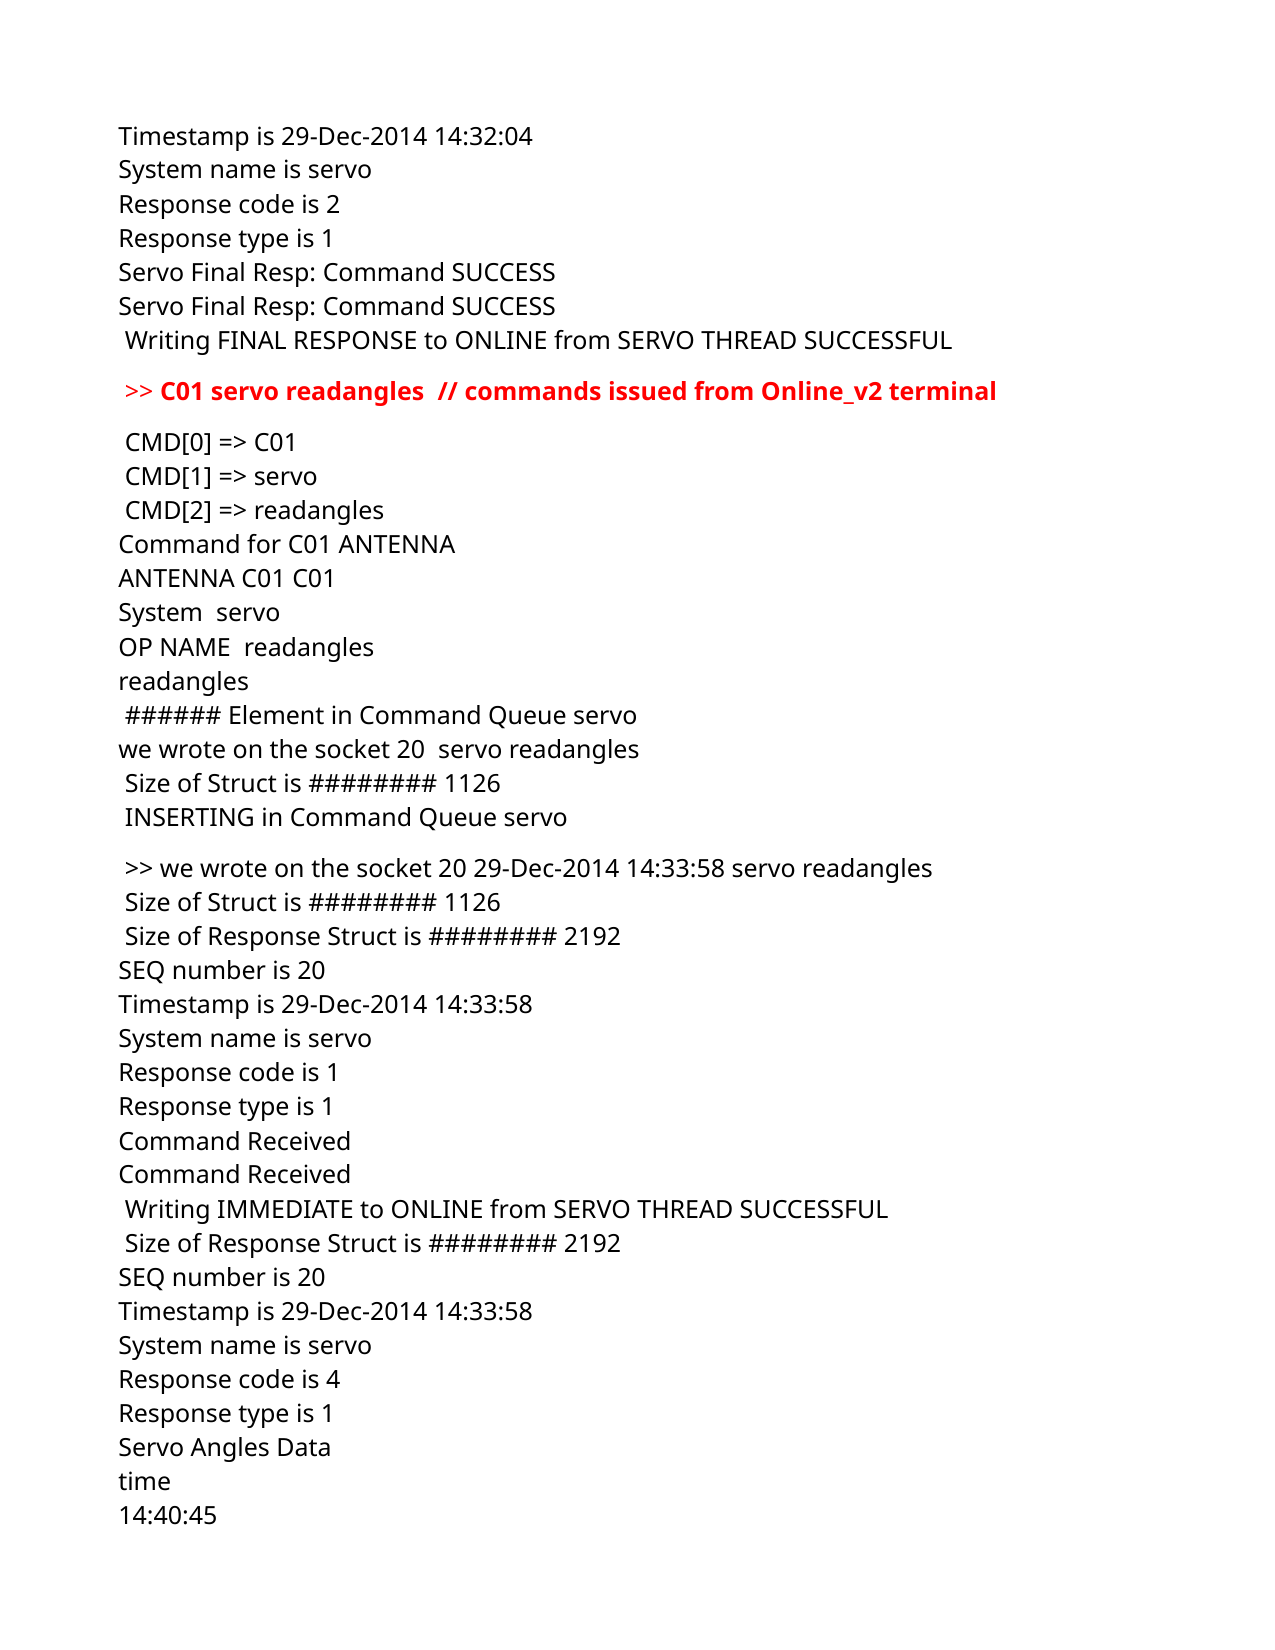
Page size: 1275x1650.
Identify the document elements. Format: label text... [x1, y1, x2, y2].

text System servo [118, 595, 1157, 629]
text Response type is 1 [118, 220, 1157, 254]
text >> C01 servo readangles // commands issued from Online_v2 terminal [118, 374, 1157, 408]
text Timestamp is 29-Dec-2014 14:33:58 [118, 1293, 1157, 1327]
text Writing IMMEDIATE to ONLINE from SERVO THREAD SUCCESSFUL [118, 1191, 1157, 1225]
text Timestamp is 29-Dec-2014 14:32:04 [118, 118, 1157, 152]
text Servo Final Resp: Command SUCCESS [118, 254, 1157, 288]
text 14:40:45 [118, 1498, 1157, 1532]
text readangles [118, 663, 1157, 697]
text Servo Final Resp: Command SUCCESS [118, 288, 1157, 322]
text CMD[0] => C01 [118, 425, 1157, 459]
text Timestamp is 29-Dec-2014 14:33:58 [118, 987, 1157, 1021]
text Size of Response Struct is ######## 2192 [118, 919, 1157, 953]
text we wrote on the socket 20 servo readangles [118, 731, 1157, 765]
text System name is servo [118, 152, 1157, 186]
text time [118, 1464, 1157, 1498]
text >> we wrote on the socket 20 29-Dec-2014 14:33:58 servo readangles [118, 851, 1157, 885]
text Command Received [118, 1157, 1157, 1191]
text ANTENNA C01 C01 [118, 561, 1157, 595]
text Command Received [118, 1123, 1157, 1157]
text CMD[2] => readangles [118, 493, 1157, 527]
text System name is servo [118, 1327, 1157, 1362]
text Command for C01 ANTENNA [118, 527, 1157, 561]
text Size of Response Struct is ######## 2192 [118, 1225, 1157, 1259]
text OP NAME readangles [118, 629, 1157, 663]
text Size of Struct is ######## 1126 [118, 885, 1157, 919]
text Size of Struct is ######## 1126 [118, 765, 1157, 799]
text SEQ number is 20 [118, 953, 1157, 987]
text Response code is 4 [118, 1362, 1157, 1396]
text Response type is 1 [118, 1089, 1157, 1123]
text Servo Angles Data [118, 1430, 1157, 1464]
text Response code is 2 [118, 186, 1157, 220]
text SEQ number is 20 [118, 1259, 1157, 1293]
text Response code is 1 [118, 1055, 1157, 1089]
text Response type is 1 [118, 1396, 1157, 1430]
text System name is servo [118, 1021, 1157, 1055]
text ###### Element in Command Queue servo [118, 697, 1157, 731]
text Writing FINAL RESPONSE to ONLINE from SERVO THREAD SUCCESSFUL [118, 322, 1157, 357]
text INSERTING in Command Queue servo [118, 799, 1157, 833]
text CMD[1] => servo [118, 459, 1157, 493]
